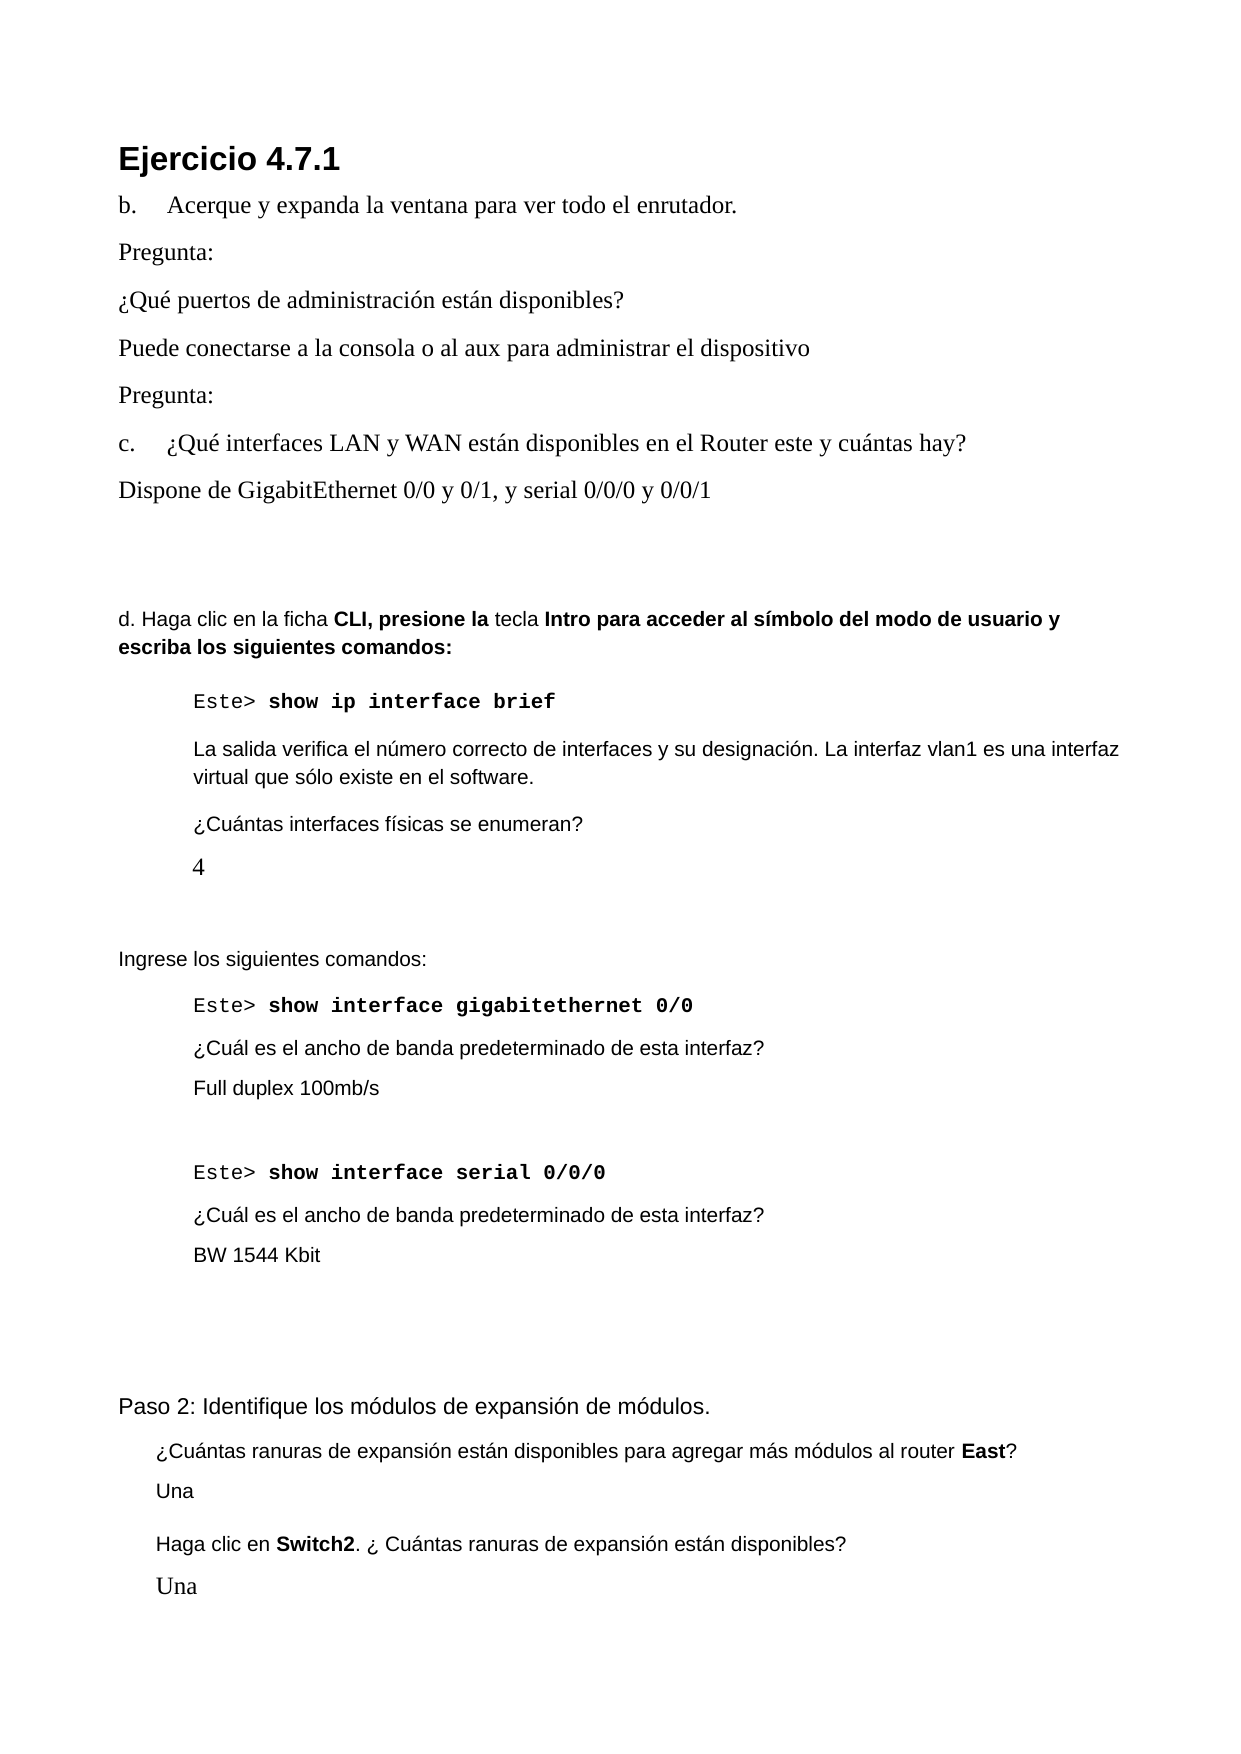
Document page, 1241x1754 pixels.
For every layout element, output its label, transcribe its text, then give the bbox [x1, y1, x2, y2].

text ¿Qué puertos de administración están disponibles? [118, 285, 1122, 314]
subtitle Pregunta: [193, 805, 1122, 812]
text Pregunta: [118, 237, 1122, 266]
text Este> show ip interface brief [193, 691, 1122, 715]
text BW 1544 Kbit [193, 1243, 1122, 1267]
subtitle Preguntas: [156, 1432, 1122, 1439]
text ¿Cuál es el ancho de banda predeterminado de esta interfaz? [193, 1203, 1122, 1227]
text Dispone de GigabitEthernet 0/0 y 0/1, y serial 0/0/0 y 0/0/1 [118, 476, 1122, 504]
text Una [118, 1571, 1122, 1600]
text ¿Cuál es el ancho de banda predeterminado de esta interfaz? [193, 1036, 1122, 1060]
text Este> show interface gigabitethernet 0/0 [193, 996, 1122, 1019]
text b. Acerque y expanda la ventana para ver todo el enrutador. [118, 190, 1122, 219]
text Una [156, 1479, 1122, 1503]
subtitle Ejercicio 4.7.1 [118, 139, 1122, 177]
text ¿Cuántas interfaces físicas se enumeran? [193, 812, 1122, 836]
text Haga clic en Switch2. ¿ Cuántas ranuras de expansión están disponibles? [156, 1531, 1122, 1555]
text c. ¿Qué interfaces LAN y WAN están disponibles en el Router este y cuántas hay? [118, 428, 1122, 457]
text ¿Cuántas ranuras de expansión están disponibles para agregar más módulos al router East? [156, 1439, 1122, 1463]
text Full duplex 100mb/s [193, 1076, 1122, 1100]
text Este> show interface serial 0/0/0 [193, 1162, 1122, 1186]
text Pregunta: [118, 380, 1122, 409]
subtitle Pregunta: [193, 1029, 1122, 1036]
text d. Haga clic en la ficha CLI, presione la tecla Intro para acceder al símbolo del modo de usuario y escriba los siguientes comandos: [118, 607, 1122, 659]
text 4 [118, 852, 1122, 881]
subtitle Paso 2: Identifique los módulos de expansión de módulos. [118, 1393, 1122, 1419]
subtitle Pregunta: [193, 1196, 1122, 1203]
text Abrir una ventana de configuración [118, 677, 1122, 684]
text Ingrese los siguientes comandos: [118, 947, 1122, 971]
text Puede conectarse a la consola o al aux para administrar el dispositivo [118, 333, 1122, 361]
text La salida verifica el número correcto de interfaces y su designación. La interfaz vlan1 es una interfaz virtual que sólo existe en el software. [193, 737, 1122, 789]
